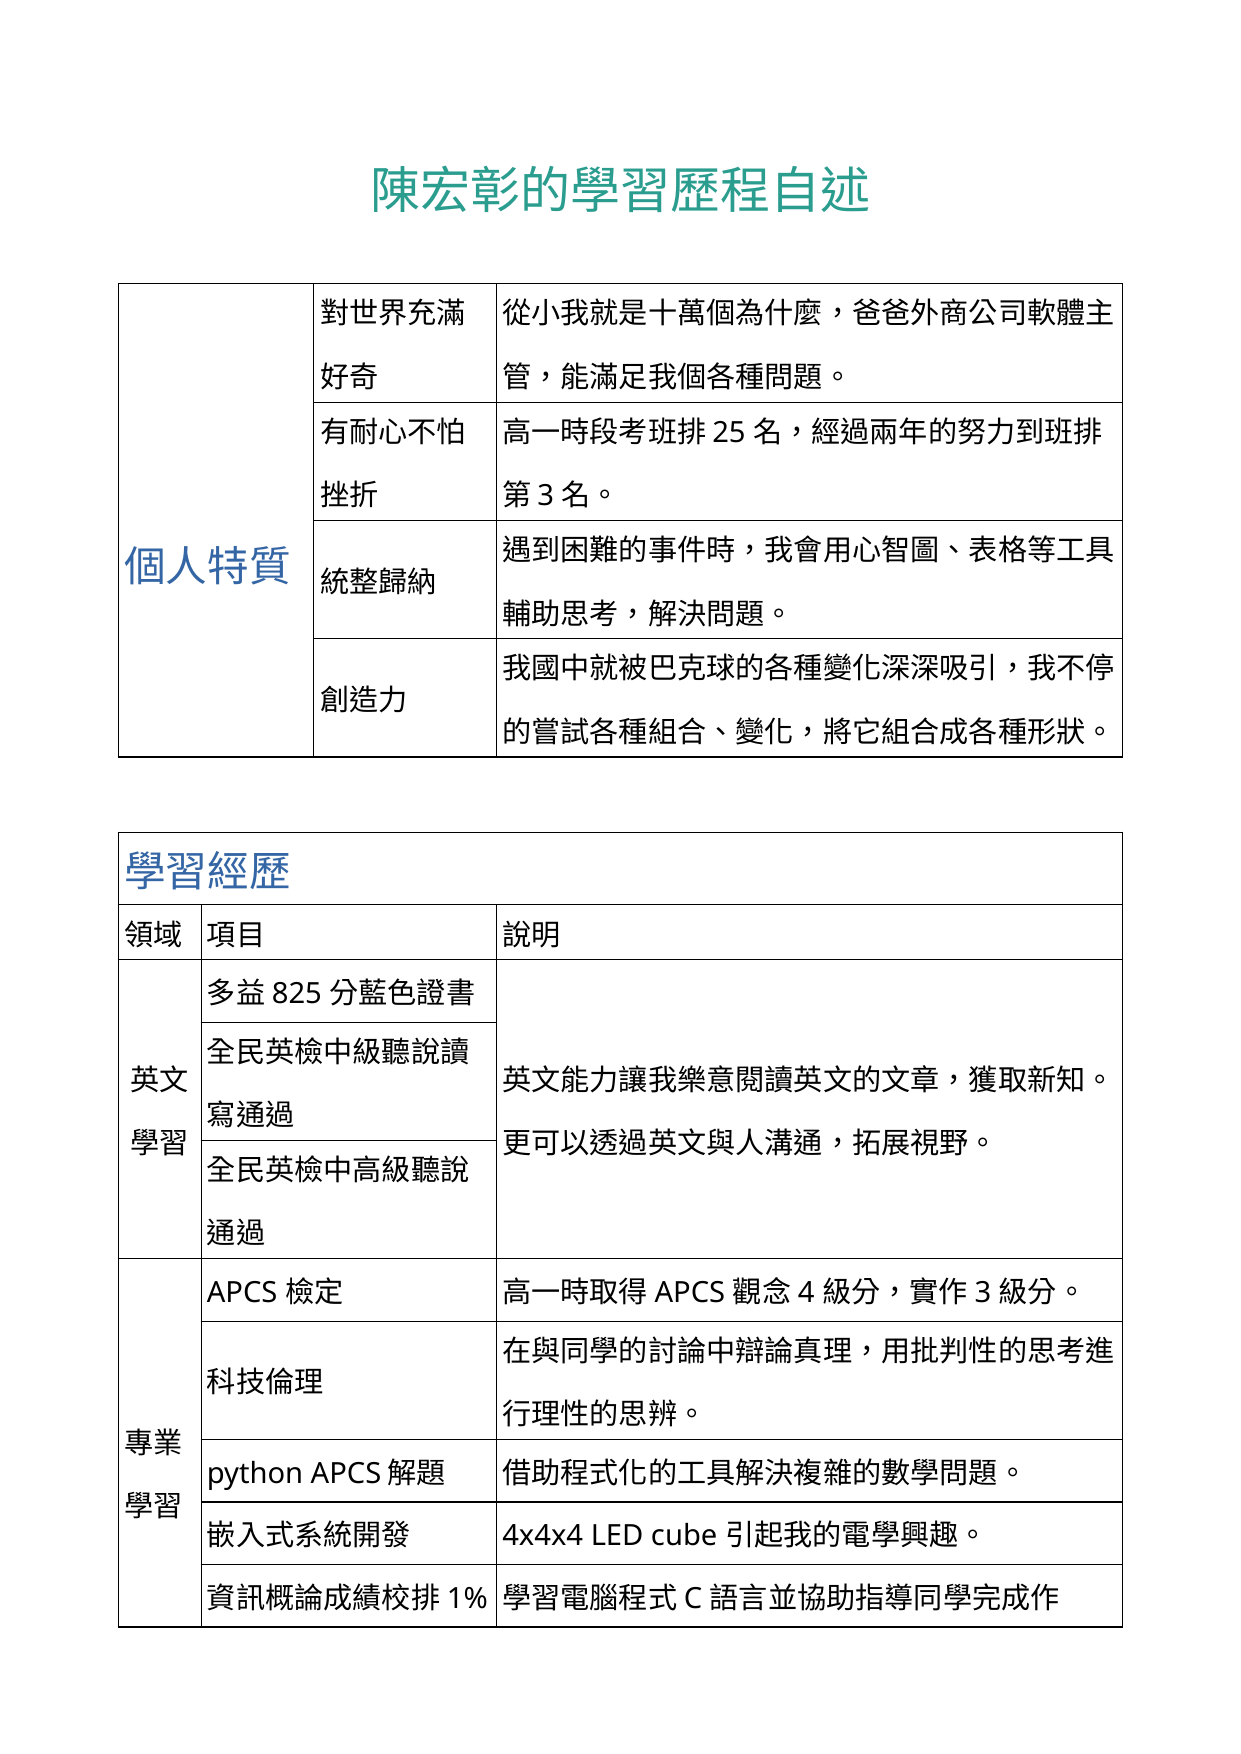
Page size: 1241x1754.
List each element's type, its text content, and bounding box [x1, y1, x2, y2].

table_header 個人特質 [119, 284, 313, 756]
table_cell 創造力 [314, 639, 496, 756]
table_header 對世界充滿好奇 [314, 284, 496, 402]
subtitle 陳宏彰的學習歷程自述 [118, 151, 1122, 223]
table_cell 高一時取得 APCS 觀念 4 級分，實作 3 級分。 [497, 1259, 1122, 1321]
table_cell python APCS解題 [202, 1440, 496, 1501]
table_cell 全民英檢中高級聽說通過 [202, 1141, 496, 1258]
table_cell 統整歸納 [314, 521, 496, 638]
table_cell 多益 825 分藍色證書 [202, 960, 496, 1022]
table_cell 在與同學的討論中辯論真理，用批判性的思考進行理性的思辨。 [497, 1322, 1122, 1439]
table_cell 專業學習 [119, 1259, 201, 1626]
table_cell 學習電腦程式 C 語言並協助指導同學完成作 [497, 1565, 1122, 1626]
table_cell 資訊概論成績校排 1% [202, 1565, 496, 1626]
table_header 學習經歷 [119, 833, 1122, 904]
table_cell 嵌入式系統開發 [202, 1503, 496, 1564]
table_cell 項目 [202, 905, 496, 959]
table_cell 遇到困難的事件時，我會用心智圖、表格等工具輔助思考，解決問題。 [497, 521, 1122, 638]
table_cell 英文能力讓我樂意閱讀英文的文章，獲取新知。更可以透過英文與人溝通，拓展視野。 [497, 960, 1122, 1258]
table_cell 說明 [497, 905, 1122, 959]
table_cell 借助程式化的工具解決複雜的數學問題。 [497, 1440, 1122, 1501]
table_cell 有耐心不怕挫折 [314, 403, 496, 520]
table_cell 高一時段考班排25 名，經過兩年的努力到班排第3 名。 [497, 403, 1122, 520]
table_cell 我國中就被巴克球的各種變化深深吸引，我不停的嘗試各種組合、變化，將它組合成各種形狀。 [497, 639, 1122, 756]
table_cell 4x4x4 LED cube 引起我的電學興趣。 [497, 1503, 1122, 1564]
table_cell 科技倫理 [202, 1322, 496, 1439]
table_cell 英文學習 [119, 960, 201, 1258]
table_header 從小我就是十萬個為什麼，爸爸外商公司軟體主管，能滿足我個各種問題。 [497, 284, 1122, 402]
table_cell 全民英檢中級聽說讀寫通過 [202, 1023, 496, 1140]
table_cell 領域 [119, 905, 201, 959]
table_cell APCS 檢定 [202, 1259, 496, 1321]
